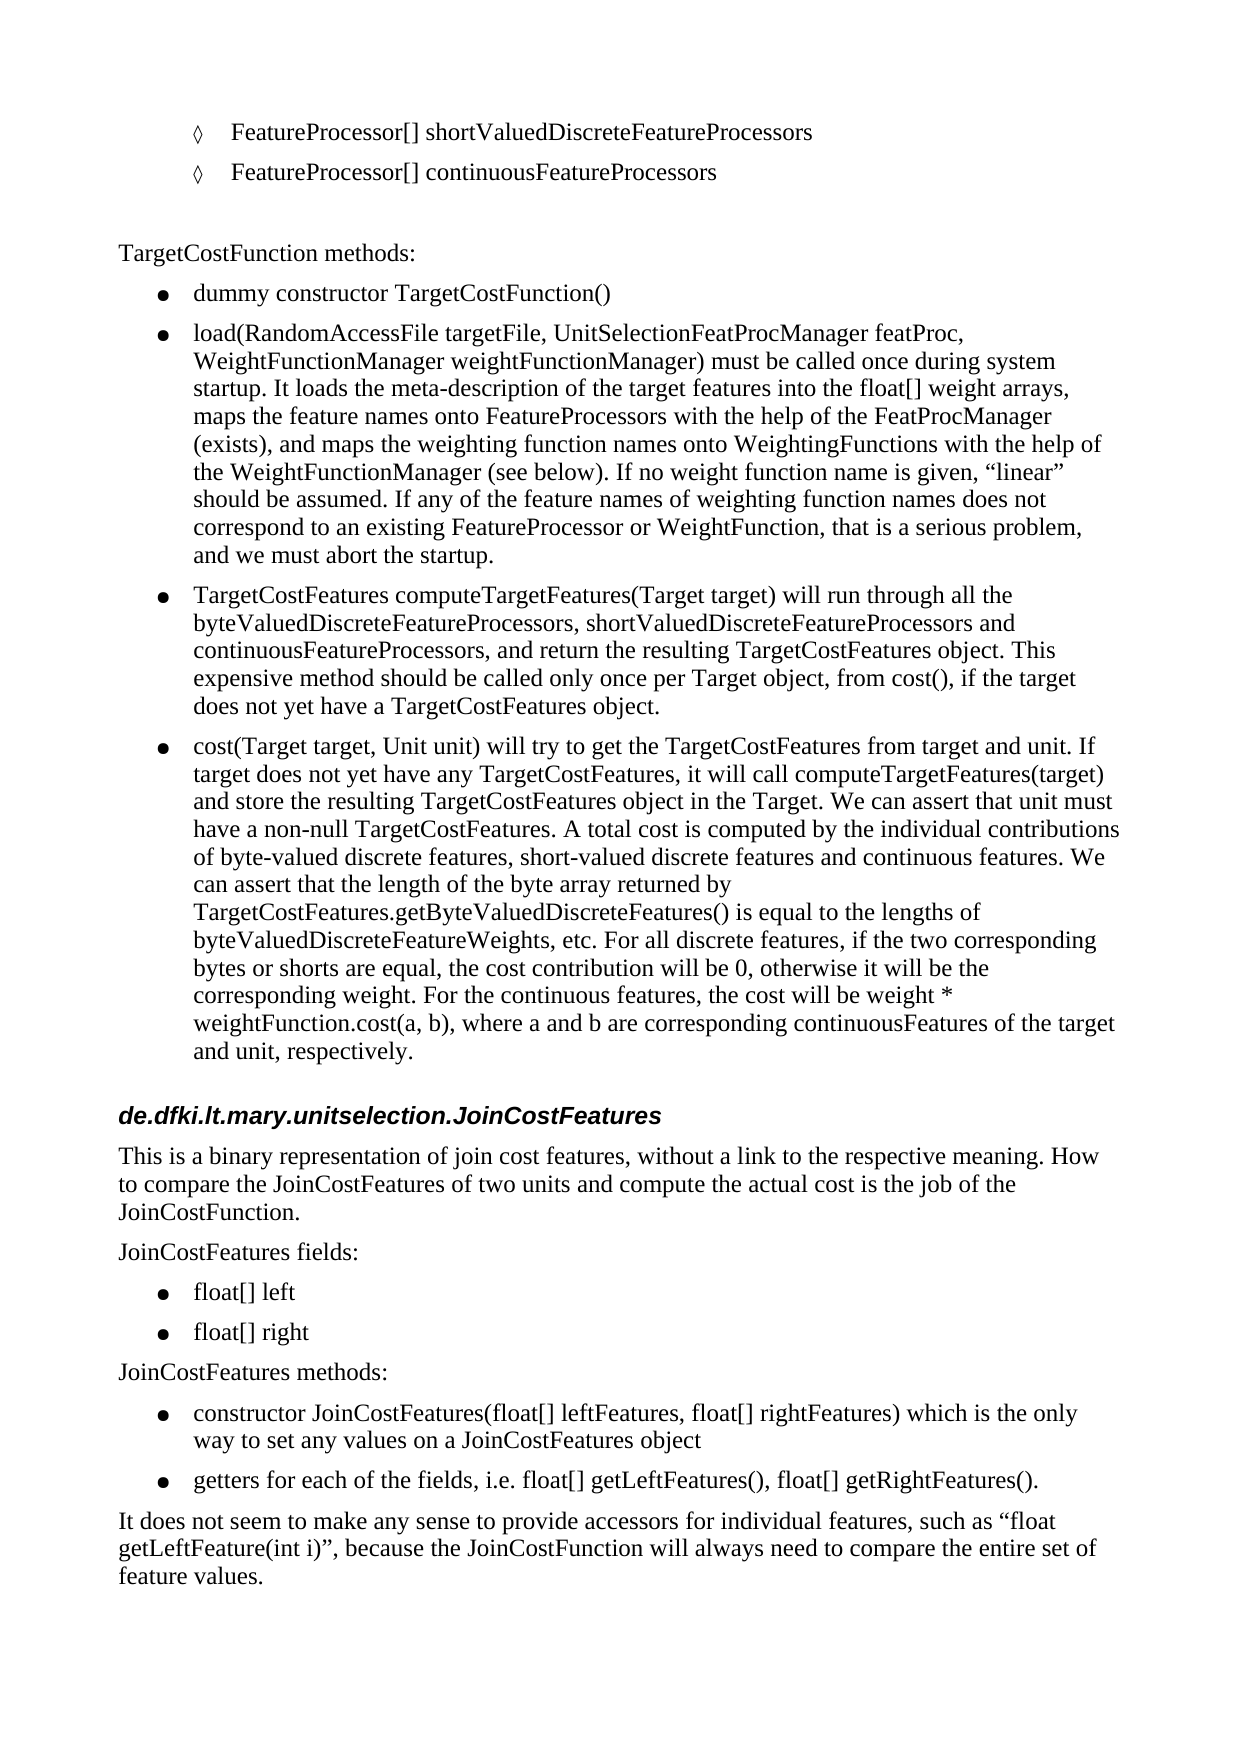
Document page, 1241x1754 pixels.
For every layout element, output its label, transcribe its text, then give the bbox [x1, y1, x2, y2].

list constructor JoinCostFeatures(float[] leftFeatures, float[] rightFeatures) which is the only way to set any values on a JoinCostFeatures object [156, 1399, 1122, 1454]
list FeatureProcessor[] shortValuedDiscreteFeatureProcessors [193, 118, 1122, 146]
text JoinCostFeatures methods: [118, 1358, 1122, 1386]
list float[] left [156, 1278, 1122, 1306]
list cost(Target target, Unit unit) will try to get the TargetCostFeatures from target and unit. If target does not yet have any TargetCostFeatures, it will call computeTargetFeatures(target) and store the resulting TargetCostFeatures object in the Target. We can assert that unit must have a non-null TargetCostFeatures. A total cost is computed by the individual contributions of byte-valued discrete features, short-valued discrete features and continuous features. We can assert that the length of the byte array returned by TargetCostFeatures.getByteValuedDiscreteFeatures() is equal to the lengths of byteValuedDiscreteFeatureWeights, etc. For all discrete features, if the two corresponding bytes or shorts are equal, the cost contribution will be 0, otherwise it will be the corresponding weight. For the continuous features, the cost will be weight * weightFunction.cost(a, b), where a and b are corresponding continuousFeatures of the target and unit, respectively. [156, 732, 1122, 1064]
subtitle de.dfki.lt.mary.unitselection.JoinCostFeatures [118, 1102, 1122, 1130]
text It does not seem to make any sense to provide accessors for individual features, such as “float getLeftFeature(int i)”, because the JoinCostFunction will always need to compare the entire set of feature values. [118, 1507, 1122, 1590]
list float[] right [156, 1318, 1122, 1346]
text TargetCostFunction methods: [118, 239, 1122, 266]
text JoinCostFeatures fields: [118, 1238, 1122, 1266]
list TargetCostFeatures computeTargetFeatures(Target target) will run through all the byteValuedDiscreteFeatureProcessors, shortValuedDiscreteFeatureProcessors and continuousFeatureProcessors, and return the resulting TargetCostFeatures object. This expensive method should be called only once per Target object, from cost(), if the target does not yet have a TargetCostFeatures object. [156, 581, 1122, 719]
list getters for each of the fields, i.e. float[] getLeftFeatures(), float[] getRightFeatures(). [156, 1467, 1122, 1494]
list FeatureProcessor[] continuousFeatureProcessors [193, 158, 1122, 186]
list load(RandomAccessFile targetFile, UnitSelectionFeatProcManager featProc, WeightFunctionManager weightFunctionManager) must be called once during system startup. It loads the meta-description of the target features into the float[] weight arrays, maps the feature names onto FeatureProcessors with the help of the FeatProcManager (exists), and maps the weighting function names onto WeightingFunctions with the help of the WeightFunctionManager (see below). If no weight function name is given, “linear” should be assumed. If any of the feature names of weighting function names does not correspond to an existing FeatureProcessor or WeightFunction, that is a serious problem, and we must abort the startup. [156, 319, 1122, 568]
text This is a binary representation of join cost features, without a link to the respective meaning. How to compare the JoinCostFeatures of two units and compute the actual cost is the job of the JoinCostFunction. [118, 1142, 1122, 1225]
list dummy constructor TargetCostFunction() [156, 279, 1122, 307]
